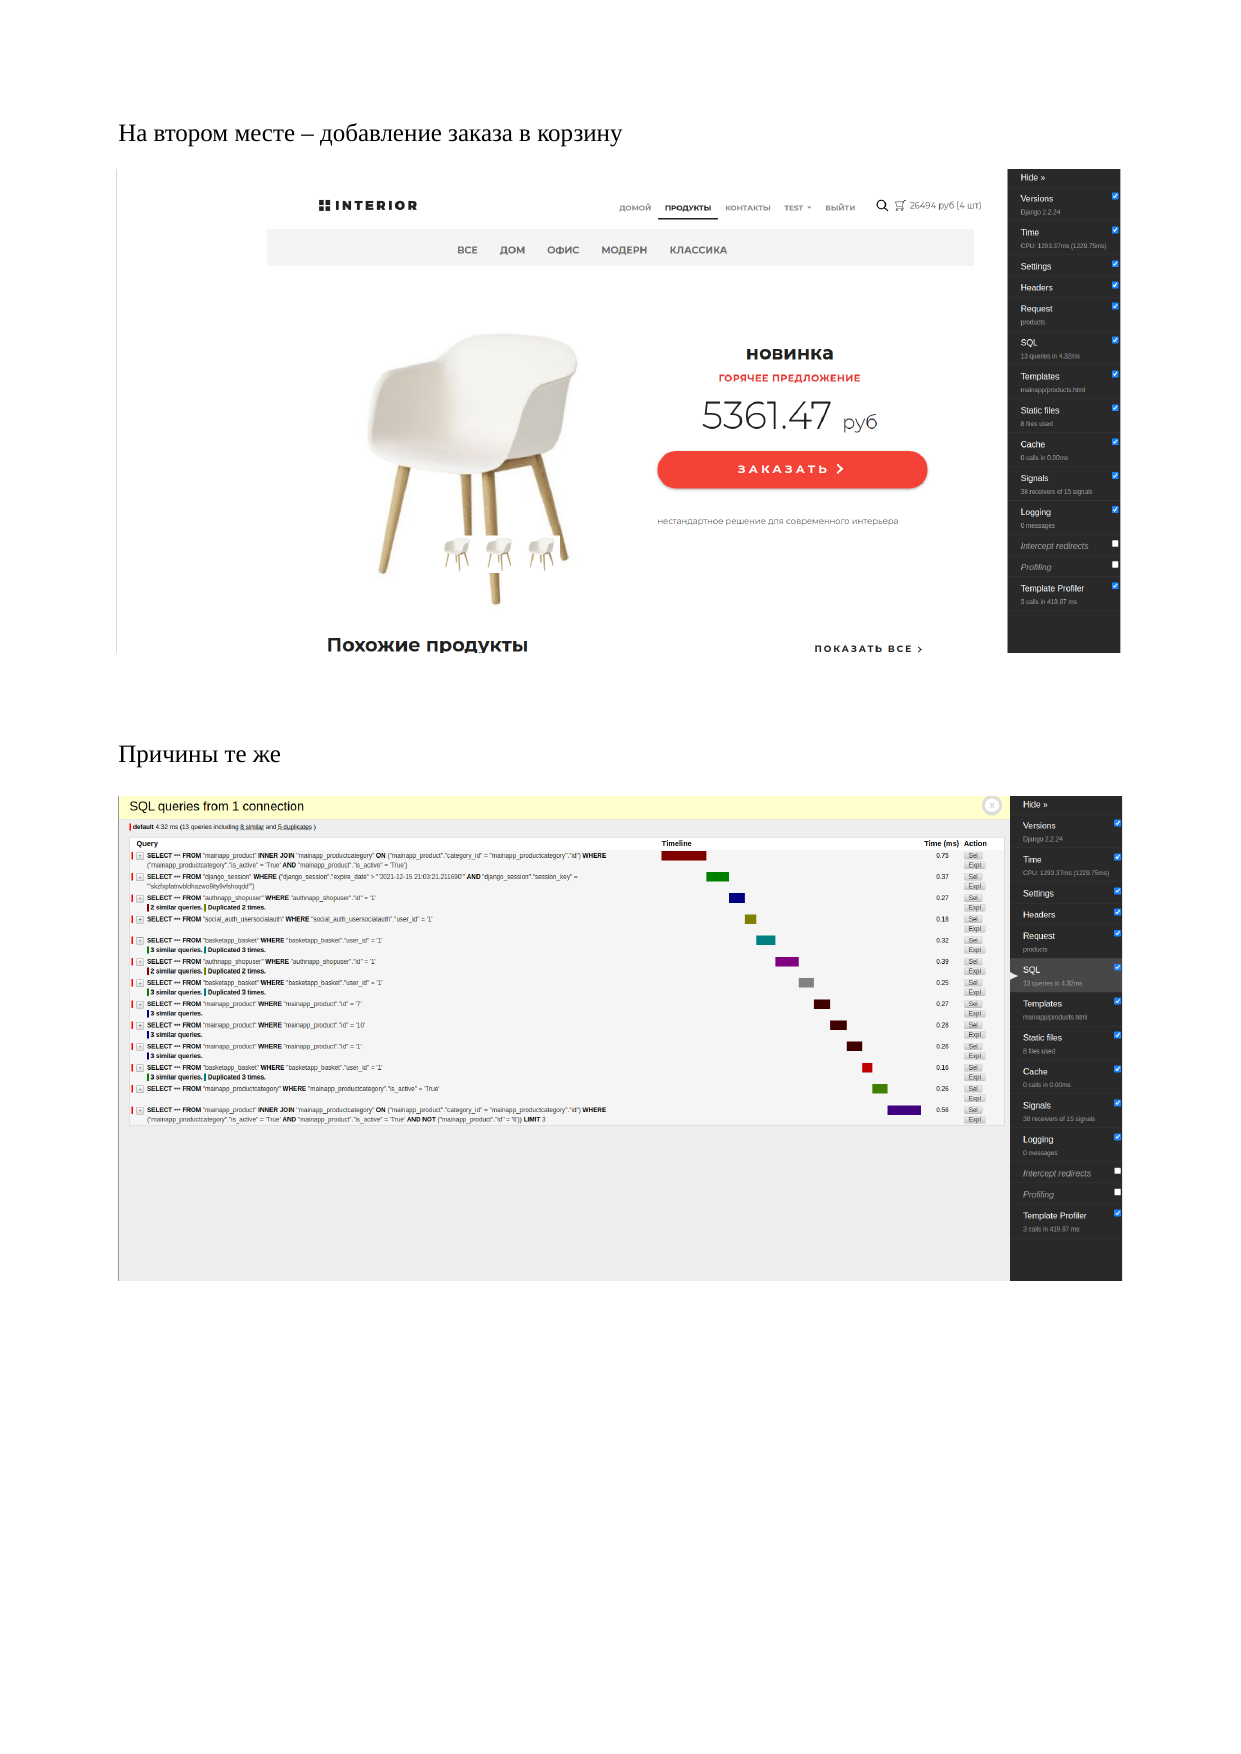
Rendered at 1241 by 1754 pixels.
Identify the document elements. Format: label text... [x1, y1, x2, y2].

text Причины те же [118, 739, 1122, 767]
text На втором месте – добавление заказа в корзину [118, 118, 1122, 147]
picture [116, 169, 1121, 653]
picture [118, 796, 1123, 1281]
